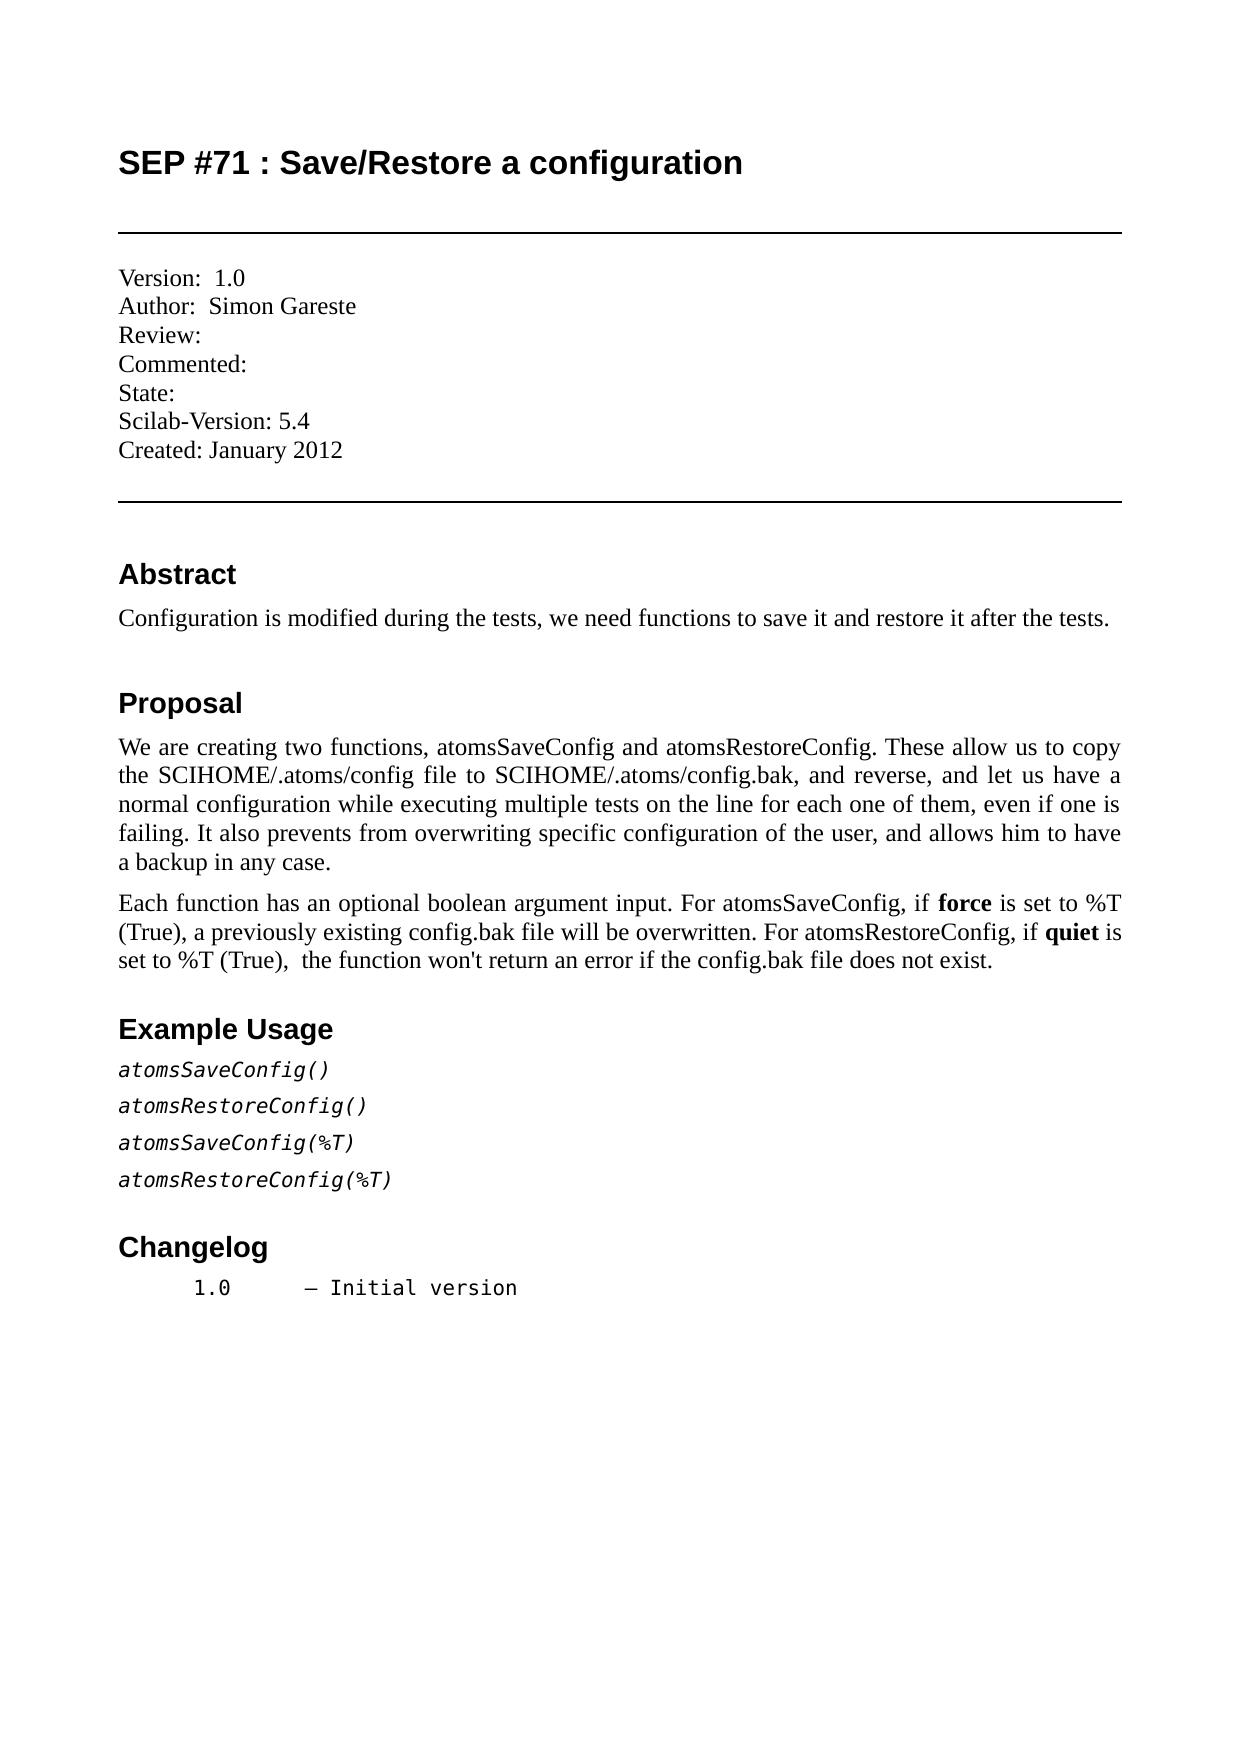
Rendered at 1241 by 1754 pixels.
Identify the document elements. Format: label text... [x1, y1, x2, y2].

text We are creating two functions, atomsSaveConfig and atomsRestoreConfig. These allow us to copy the SCIHOME/.atoms/config file to SCIHOME/.atoms/config.bak, and reverse, and let us have a normal configuration while executing multiple tests on the line for each one of them, even if one is failing. It also prevents from overwriting specific configuration of the user, and allows him to have a backup in any case. [118, 732, 1122, 876]
text atomsSaveConfig(%T) [118, 1131, 1122, 1156]
subtitle SEP #71 : Save/Restore a configuration [118, 143, 1122, 182]
text Created: January 2012 [118, 435, 1122, 464]
text Version: 1.0 [118, 263, 1122, 291]
subtitle Example Usage [118, 1012, 1122, 1045]
text atomsSaveConfig() [118, 1058, 1122, 1082]
text Commented: [118, 349, 1122, 378]
subtitle Proposal [118, 686, 1122, 719]
text Author: Simon Gareste [118, 291, 1122, 320]
subtitle Abstract [118, 557, 1122, 591]
subtitle Changelog [118, 1230, 1122, 1263]
text Configuration is modified during the tests, we need functions to save it and restore it after the tests. [118, 603, 1122, 632]
list – Initial version [193, 1276, 1122, 1300]
text atomsRestoreConfig(%T) [118, 1168, 1122, 1192]
text Scilab-Version: 5.4 [118, 406, 1122, 435]
text Review: [118, 320, 1122, 349]
text State: [118, 378, 1122, 406]
text atomsRestoreConfig() [118, 1094, 1122, 1119]
text Each function has an optional boolean argument input. For atomsSaveConfig, if force is set to %T (True), a previously existing config.bak file will be overwritten. For atomsRestoreConfig, if quiet is set to %T (True), the function won't return an error if the config.bak file does not exist. [118, 888, 1122, 974]
